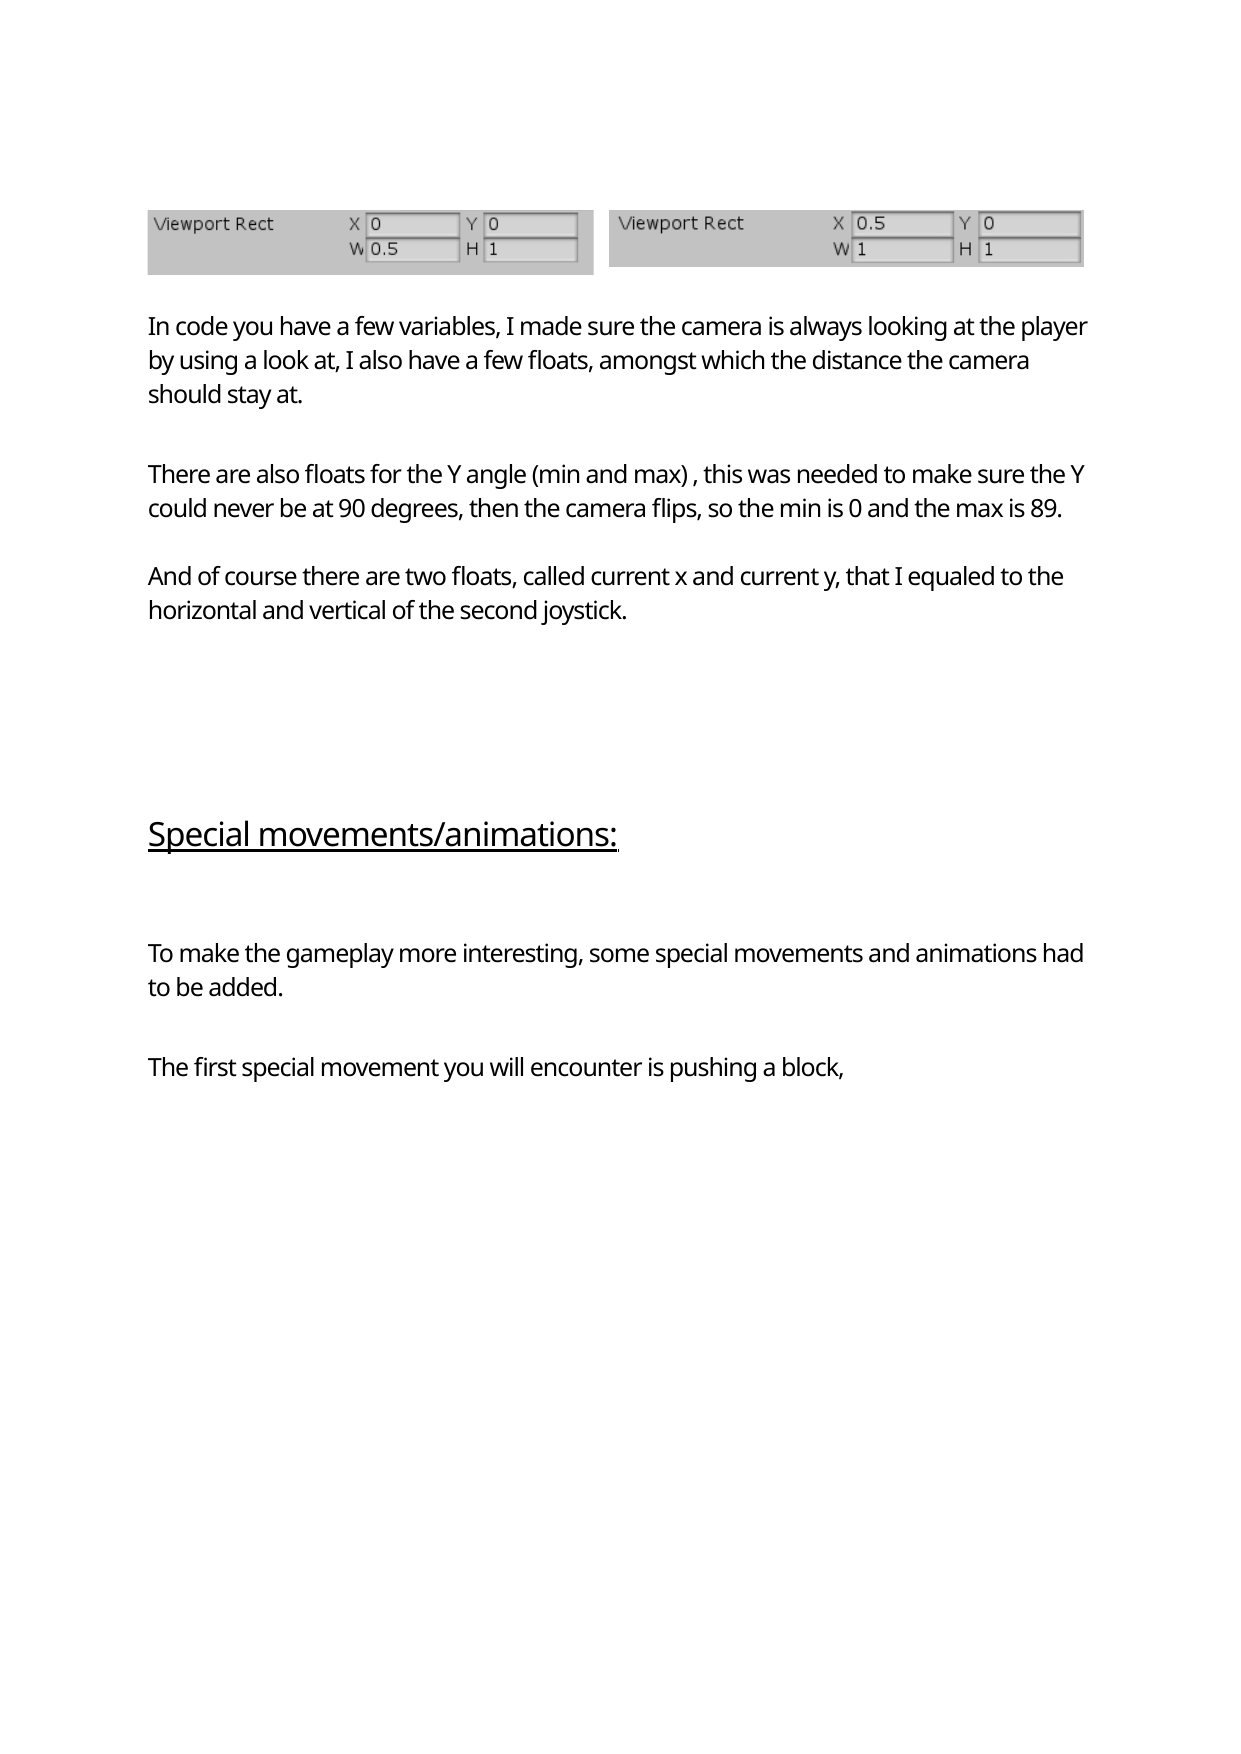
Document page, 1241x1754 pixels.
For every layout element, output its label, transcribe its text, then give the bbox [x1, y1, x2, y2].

text And of course there are two floats, called current x and current y, that I equaled to the horizontal and vertical of the second joystick. [148, 559, 1093, 627]
text To make the gameplay more interesting, some special movements and animations had to be added. [148, 936, 1093, 1004]
text Special movements/animations: [148, 811, 1093, 856]
text In code you have a few variables, I made sure the camera is always looking at the player by using a look at, I also have a few floats, amongst which the distance the camera should stay at. [148, 308, 1093, 411]
text The first special movement you will encounter is pushing a block, [148, 1050, 1093, 1084]
text There are also floats for the Y angle (min and max) , this was needed to make sure the Y could never be at 90 degrees, then the camera flips, so the min is 0 and the max is 89. [148, 457, 1093, 525]
